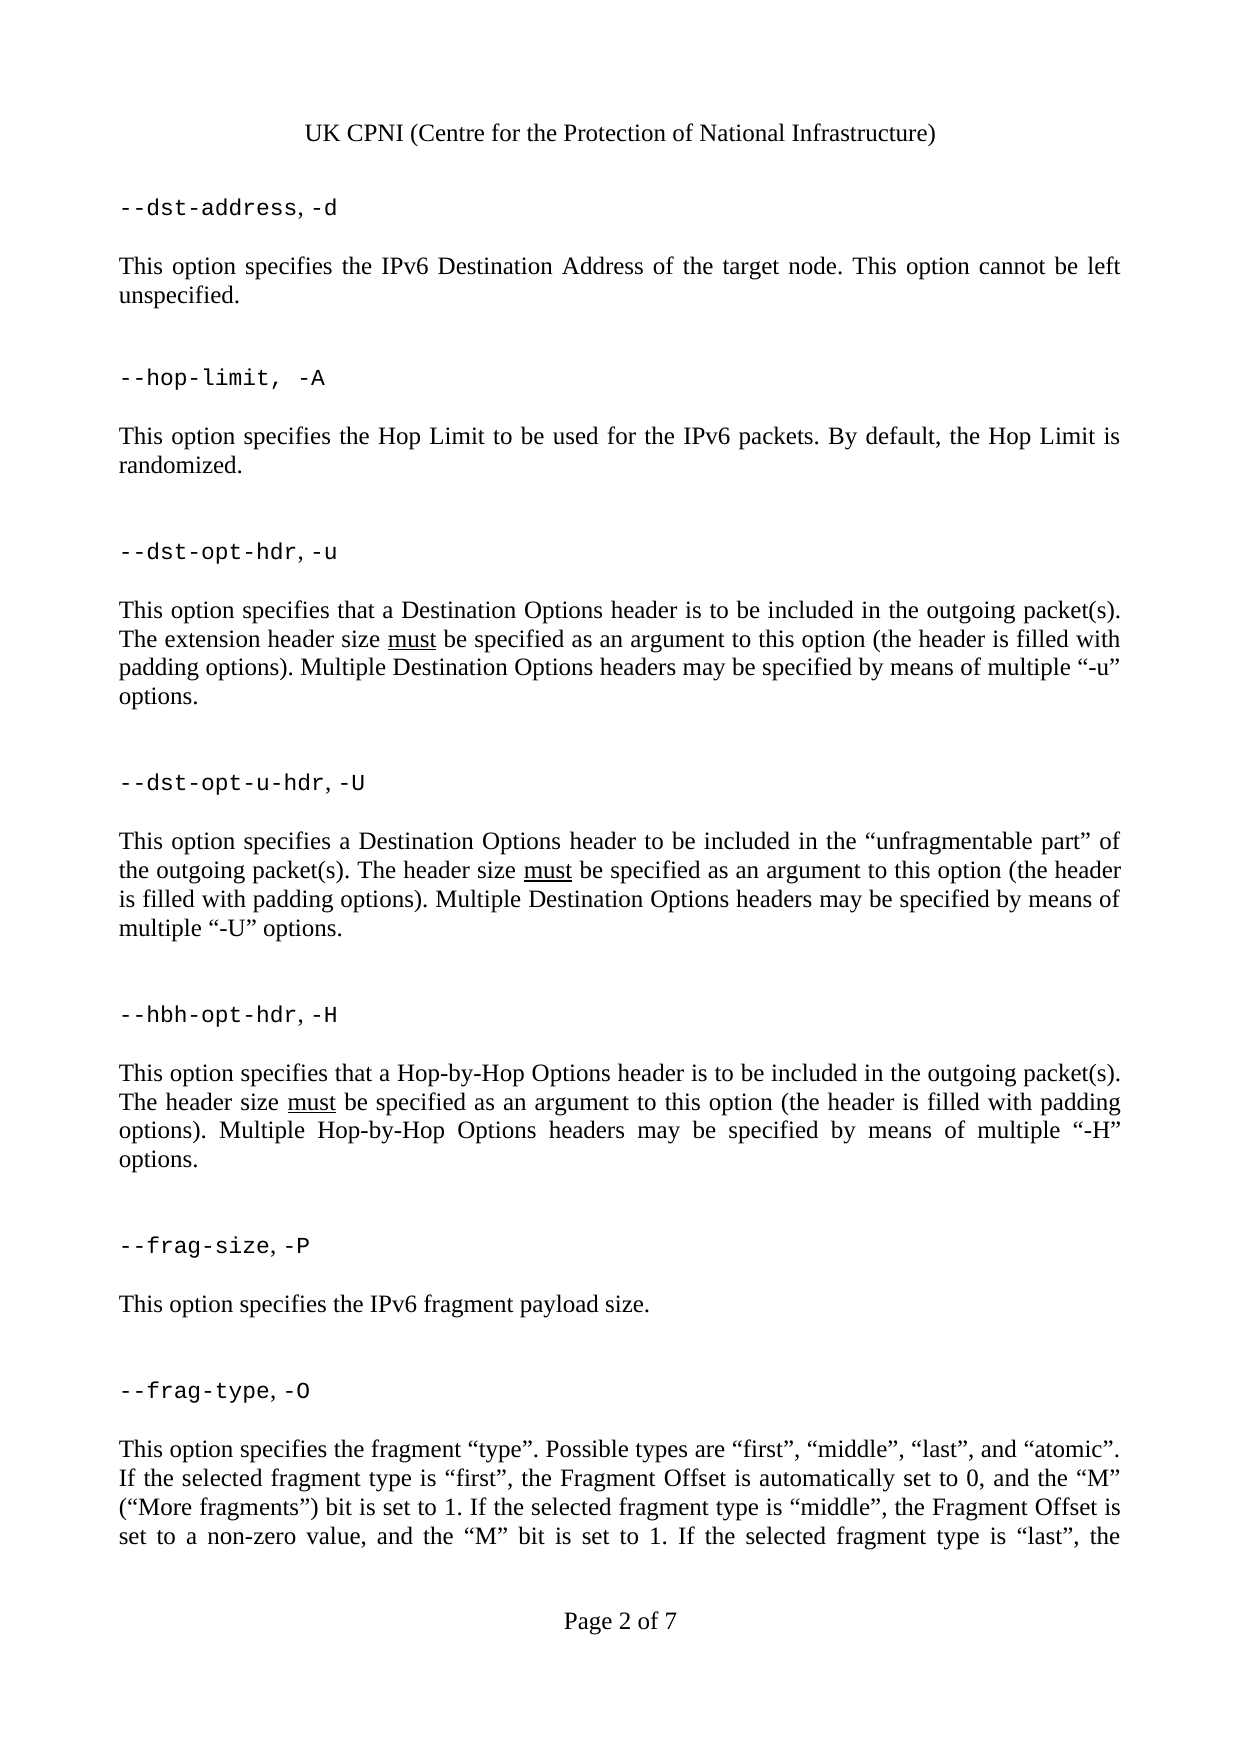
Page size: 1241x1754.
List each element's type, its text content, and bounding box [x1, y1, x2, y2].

text --dst-address, -d [118, 192, 1122, 223]
text --frag-type, -O [118, 1376, 1122, 1406]
text --dst-opt-hdr, -u [118, 536, 1122, 566]
text This option specifies a Destination Options header to be included in the “unfragmentable part” of the outgoing packet(s). The header size must be specified as an argument to this option (the header is filled with padding options). Multiple Destination Options headers may be specified by means of multiple “-U” options. [118, 826, 1122, 941]
text This option specifies the Hop Limit to be used for the IPv6 packets. By default, the Hop Limit is randomized. [118, 421, 1122, 478]
text This option specifies the IPv6 Destination Address of the target node. This option cannot be left unspecified. [118, 251, 1122, 309]
text This option specifies the IPv6 fragment payload size. [118, 1289, 1122, 1318]
text This option specifies that a Destination Options header is to be included in the outgoing packet(s). The extension header size must be specified as an argument to this option (the header is filled with padding options). Multiple Destination Options headers may be specified by means of multiple “-u” options. [118, 595, 1122, 710]
text --dst-opt-u-hdr, -U [118, 767, 1122, 798]
text This option specifies the fragment “type”. Possible types are “first”, “middle”, “last”, and “atomic”. If the selected fragment type is “first”, the Fragment Offset is automatically set to 0, and the “M” (“More fragments”) bit is set to 1. If the selected fragment type is “middle”, the Fragment Offset is set to a non-zero value, and the “M” bit is set to 1. If the selected fragment type is “last”, the [118, 1434, 1122, 1549]
text --hbh-opt-hdr, -H [118, 999, 1122, 1029]
text This option specifies that a Hop-by-Hop Options header is to be included in the outgoing packet(s). The header size must be specified as an argument to this option (the header is filled with padding options). Multiple Hop-by-Hop Options headers may be specified by means of multiple “-H” options. [118, 1058, 1122, 1173]
text --hop-limit, -A [118, 366, 1122, 392]
text --frag-size, -P [118, 1230, 1122, 1261]
